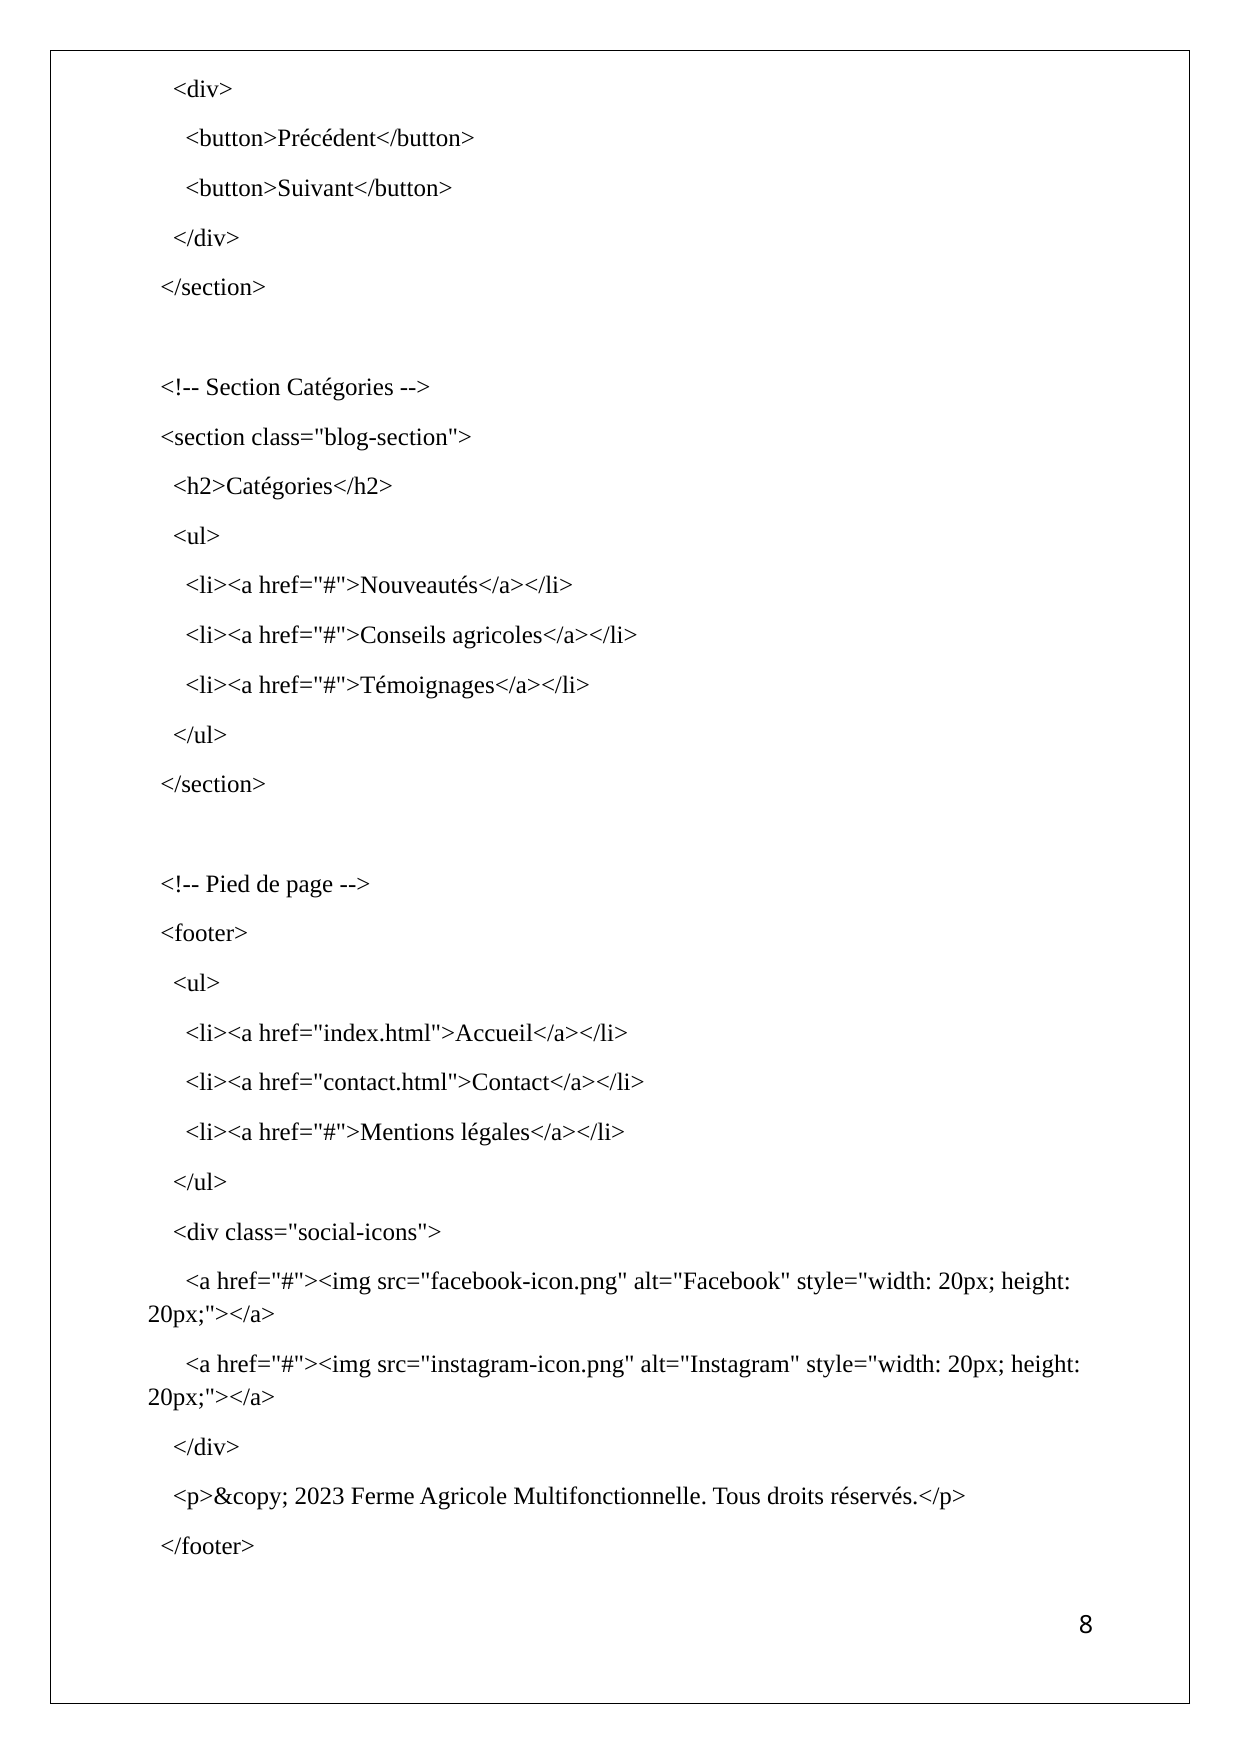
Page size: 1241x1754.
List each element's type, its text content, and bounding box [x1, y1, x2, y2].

text </div> [148, 1432, 1093, 1460]
text <ul> [148, 968, 1093, 997]
text <a href="#"><img src="facebook-icon.png" alt="Facebook" style="width: 20px; height: 20px;"></a> [148, 1266, 1093, 1328]
text <button>Précédent</button> [148, 123, 1093, 152]
text <a href="#"><img src="instagram-icon.png" alt="Instagram" style="width: 20px; height: 20px;"></a> [148, 1349, 1093, 1411]
text </ul> [148, 1167, 1093, 1196]
text <li><a href="index.html">Accueil</a></li> [148, 1018, 1093, 1047]
text </section> [148, 769, 1093, 798]
text <li><a href="#">Nouveautés</a></li> [148, 571, 1093, 599]
text </div> [148, 223, 1093, 252]
text <button>Suivant</button> [148, 173, 1093, 202]
text </footer> [148, 1531, 1093, 1560]
text <div> [148, 74, 1093, 102]
text <div class="social-icons"> [148, 1217, 1093, 1245]
text <li><a href="#">Témoignages</a></li> [148, 670, 1093, 699]
text </section> [148, 272, 1093, 301]
text </ul> [148, 720, 1093, 748]
text <ul> [148, 521, 1093, 550]
text <p>&copy; 2023 Ferme Agricole Multifonctionnelle. Tous droits réservés.</p> [148, 1481, 1093, 1510]
text <section class="blog-section"> [148, 422, 1093, 450]
text <li><a href="contact.html">Contact</a></li> [148, 1067, 1093, 1096]
text <li><a href="#">Mentions légales</a></li> [148, 1117, 1093, 1146]
text <li><a href="#">Conseils agricoles</a></li> [148, 620, 1093, 649]
text <!-- Pied de page --> [148, 869, 1093, 897]
text <footer> [148, 918, 1093, 947]
text <!-- Section Catégories --> [148, 372, 1093, 401]
text <h2>Catégories</h2> [148, 471, 1093, 500]
